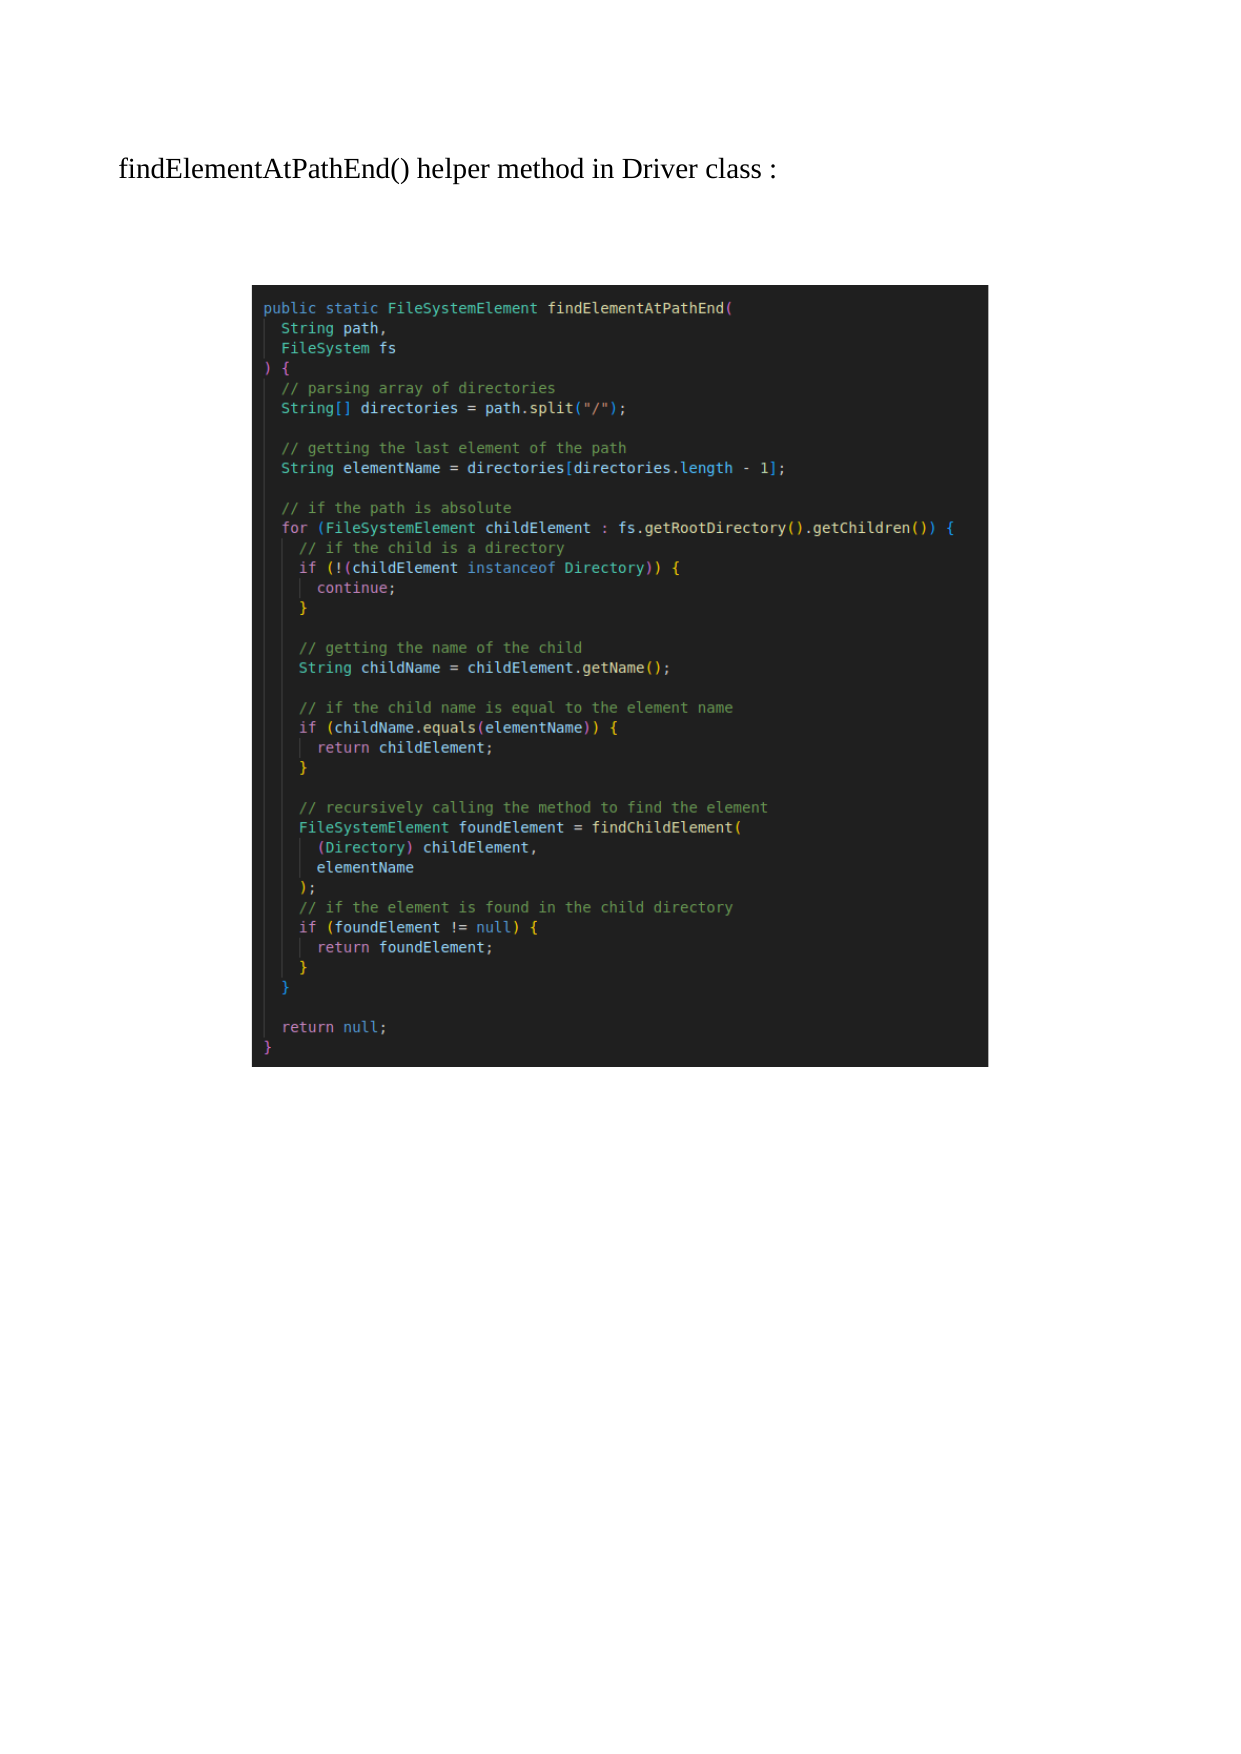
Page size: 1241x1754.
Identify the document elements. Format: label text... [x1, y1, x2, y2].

text findElementAtPathEnd() helper method in Driver class : [118, 152, 1122, 185]
picture [251, 285, 989, 1067]
